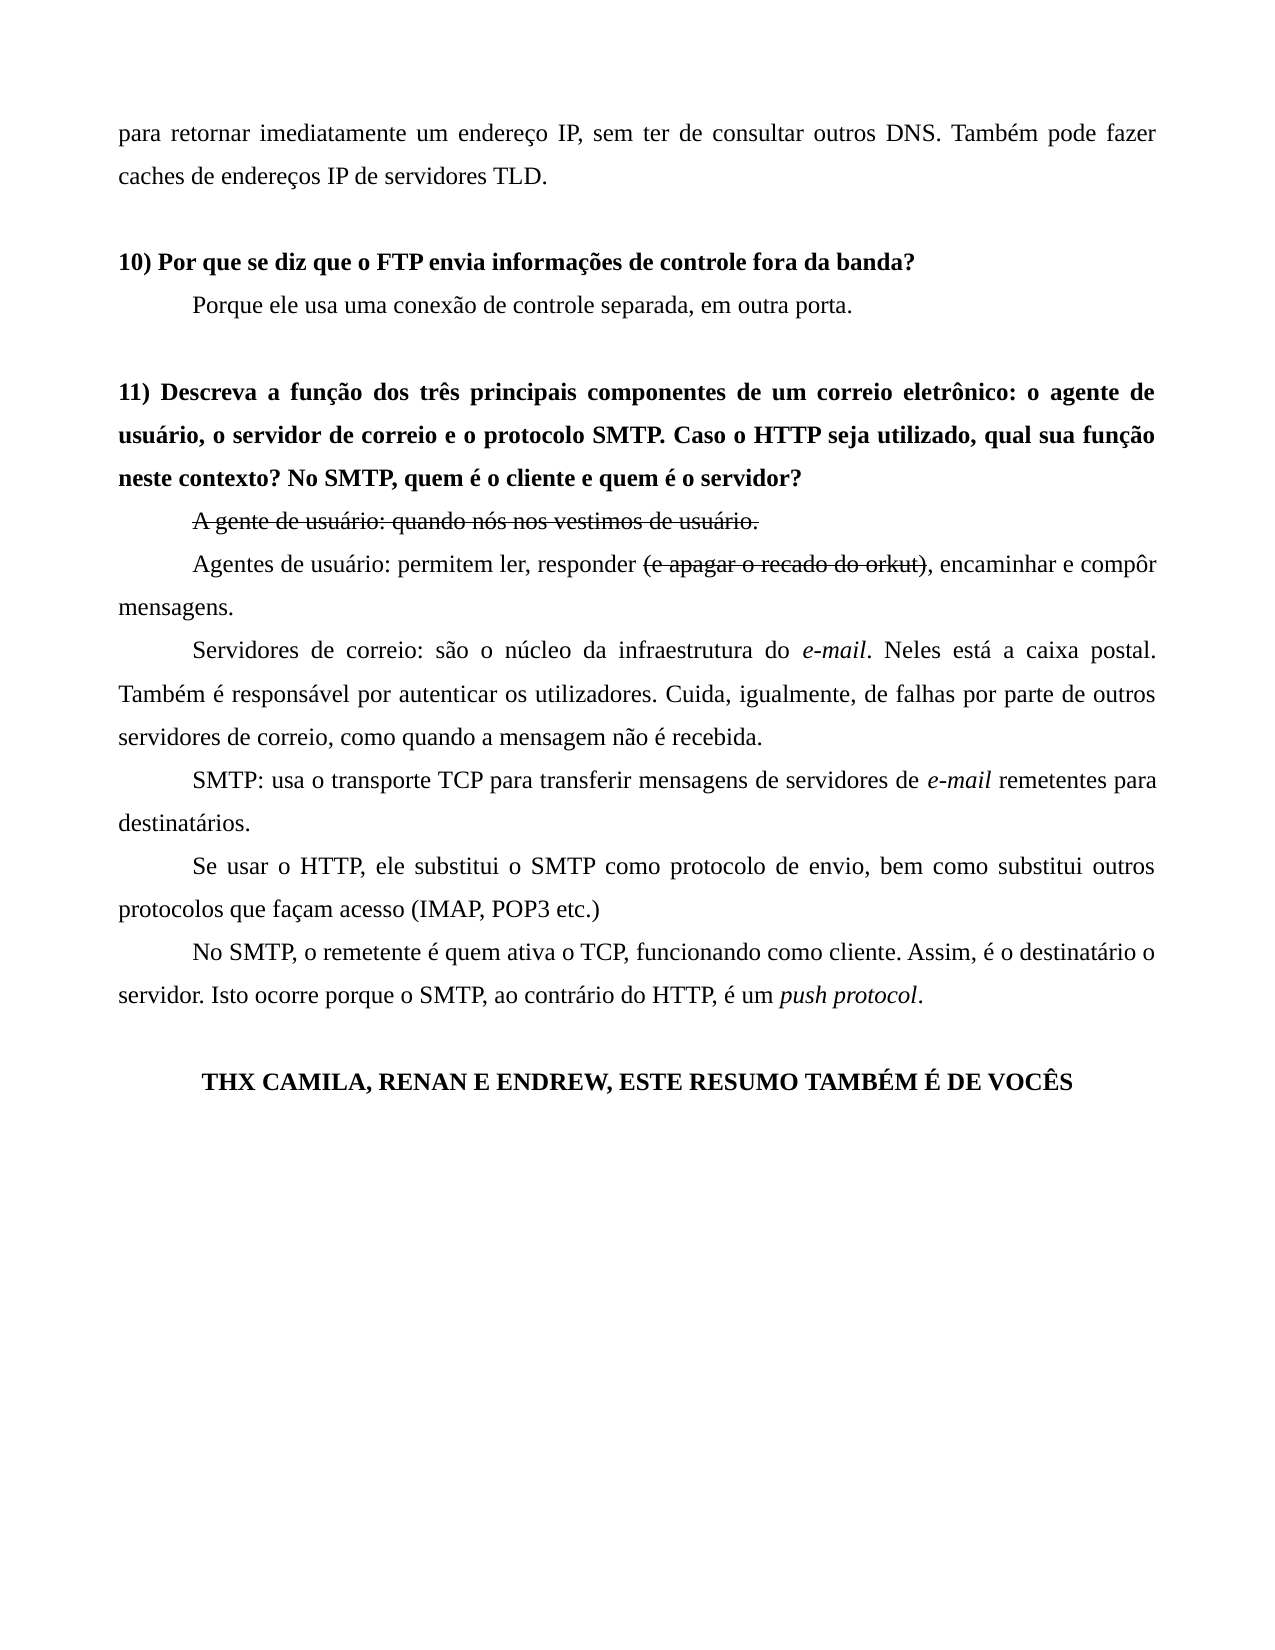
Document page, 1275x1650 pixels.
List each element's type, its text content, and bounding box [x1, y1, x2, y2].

text para retornar imediatamente um endereço IP, sem ter de consultar outros DNS. Também pode fazer caches de endereços IP de servidores TLD. [118, 118, 1157, 190]
text A gente de usuário: quando nós nos vestimos de usuário. [118, 506, 1157, 535]
text SMTP: usa o transporte TCP para transferir mensagens de servidores de e-mail remetentes para destinatários. [118, 765, 1157, 837]
text Servidores de correio: são o núcleo da infraestrutura do e-mail. Neles está a caixa postal. Também é responsável por autenticar os utilizadores. Cuida, igualmente, de falhas por parte de outros servidores de correio, como quando a mensagem não é recebida. [118, 636, 1157, 751]
text Se usar o HTTP, ele substitui o SMTP como protocolo de envio, bem como substitui outros protocolos que façam acesso (IMAP, POP3 etc.) [118, 851, 1157, 923]
text Agentes de usuário: permitem ler, responder (e apagar o recado do orkut), encaminhar e compôr mensagens. [118, 549, 1157, 621]
text 10) Por que se diz que o FTP envia informações de controle fora da banda? [118, 247, 1157, 276]
text THX CAMILA, RENAN E ENDREW, ESTE RESUMO TAMBÉM É DE VOCÊS [118, 1067, 1157, 1096]
text 11) Descreva a função dos três principais componentes de um correio eletrônico: o agente de usuário, o servidor de correio e o protocolo SMTP. Caso o HTTP seja utilizado, qual sua função neste contexto? No SMTP, quem é o cliente e quem é o servidor? [118, 377, 1157, 492]
text Porque ele usa uma conexão de controle separada, em outra porta. [118, 291, 1157, 319]
text No SMTP, o remetente é quem ativa o TCP, funcionando como cliente. Assim, é o destinatário o servidor. Isto ocorre porque o SMTP, ao contrário do HTTP, é um push protocol. [118, 937, 1157, 1009]
